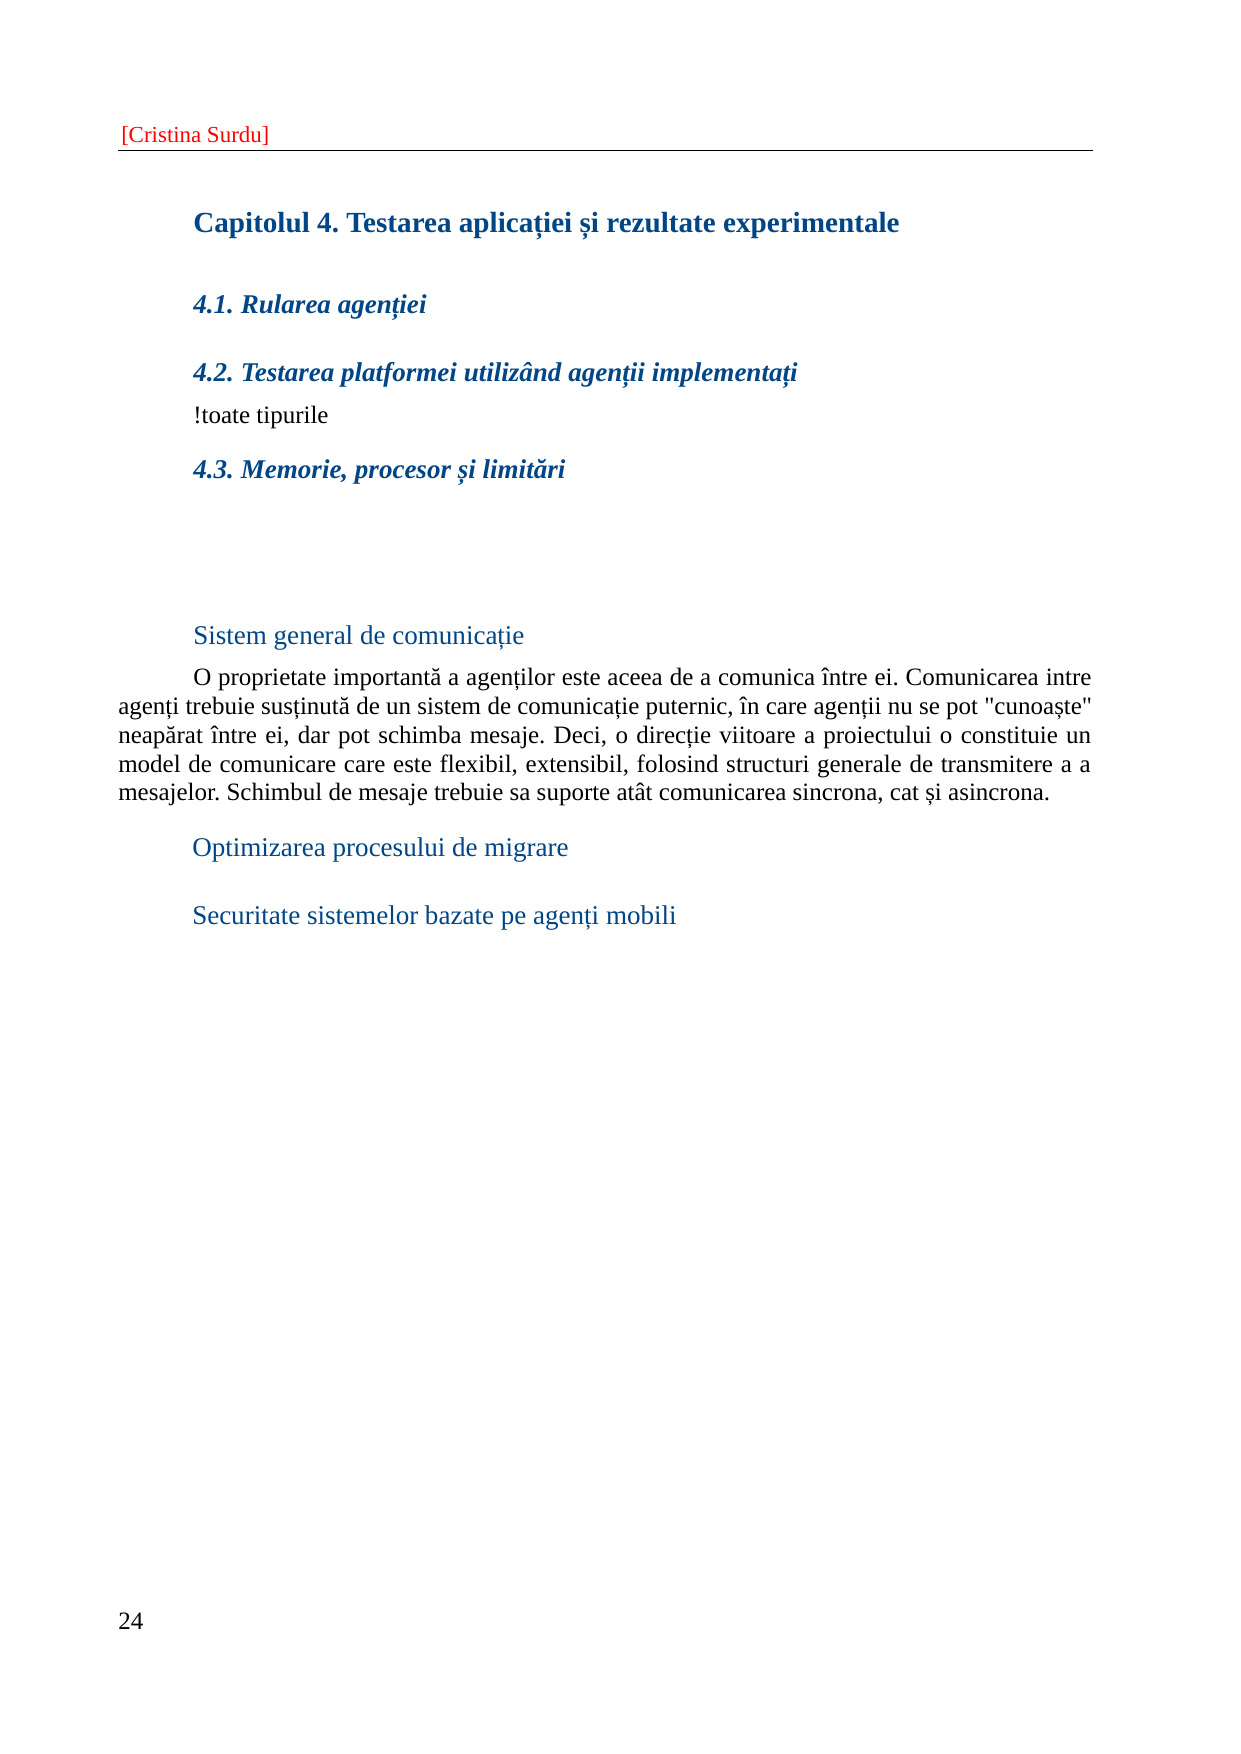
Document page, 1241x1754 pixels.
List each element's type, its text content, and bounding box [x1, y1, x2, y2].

subtitle Optimizarea procesului de migrare [192, 831, 1093, 862]
subtitle Sistem general de comunicație [118, 619, 1093, 650]
subtitle Securitate sistemelor bazate pe agenți mobili [192, 899, 1093, 931]
subtitle Rularea agenției [193, 288, 1093, 319]
subtitle Testarea aplicației și rezultate experimentale [118, 205, 1093, 238]
subtitle Testarea platformei utilizând agenții implementați [193, 356, 1093, 388]
subtitle Memorie, procesor și limitări [193, 453, 1093, 485]
text O proprietate importantă a agenților este aceea de a comunica între ei. Comunicarea intre agenți trebuie susținută de un sistem de comunicație puternic, în care agenții nu se pot "cunoaște" neapărat între ei, dar pot schimba mesaje. Deci, o direcție viitoare a proiectului o constituie un model de comunicare care este flexibil, extensibil, folosind structuri generale de transmitere a a mesajelor. Schimbul de mesaje trebuie sa suporte atât comunicarea sincrona, cat și asincrona. [118, 662, 1093, 806]
text !toate tipurile [118, 400, 1093, 429]
